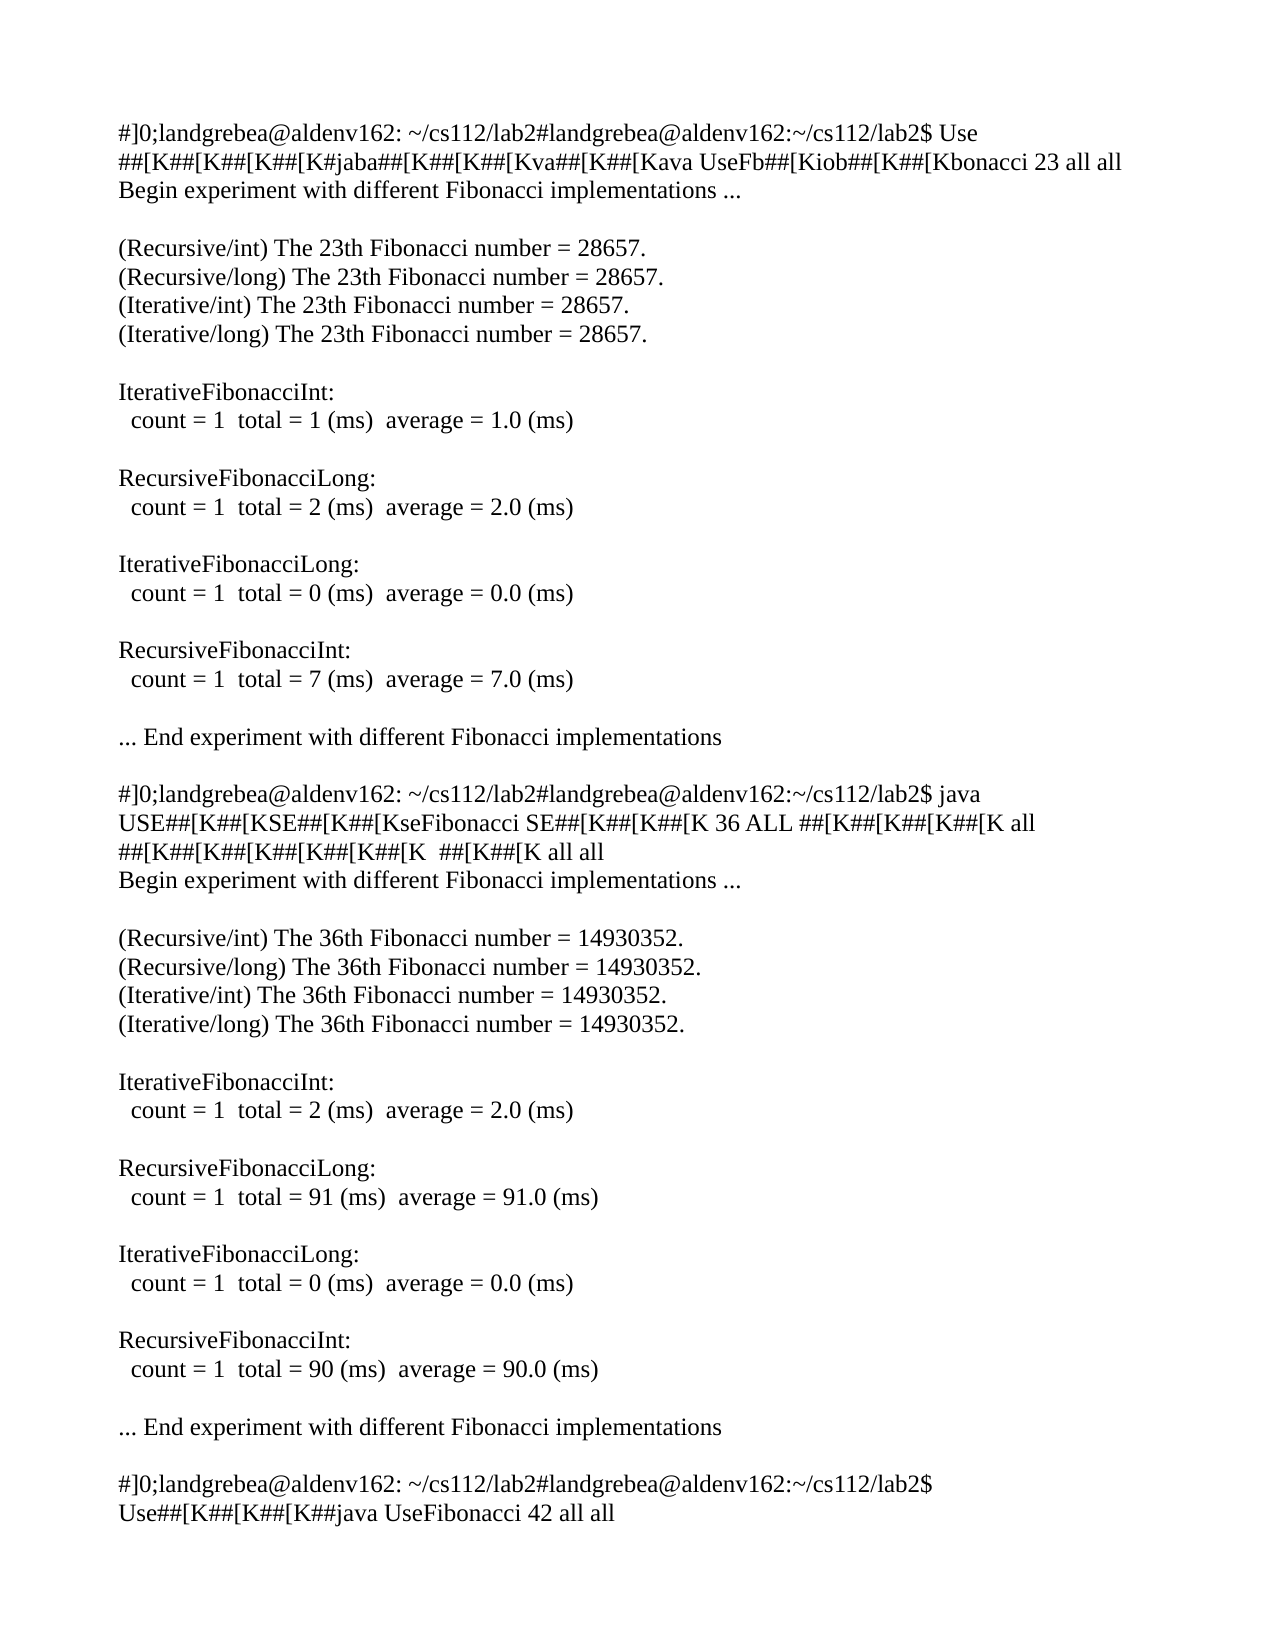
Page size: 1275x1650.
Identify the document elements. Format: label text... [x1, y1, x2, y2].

text RecursiveFibonacciInt: [118, 636, 1157, 664]
text Begin experiment with different Fibonacci implementations ... [118, 176, 1157, 204]
text RecursiveFibonacciLong: [118, 463, 1157, 492]
text ... End experiment with different Fibonacci implementations [118, 722, 1157, 751]
text (Recursive/long) The 36th Fibonacci number = 14930352. [118, 952, 1157, 981]
text count = 1 total = 90 (ms) average = 90.0 (ms) [118, 1354, 1157, 1383]
text IterativeFibonacciLong: [118, 549, 1157, 578]
text Begin experiment with different Fibonacci implementations ... [118, 866, 1157, 894]
text (Iterative/int) The 23th Fibonacci number = 28657. [118, 291, 1157, 319]
text count = 1 total = 0 (ms) average = 0.0 (ms) [118, 1268, 1157, 1297]
text ... End experiment with different Fibonacci implementations [118, 1412, 1157, 1441]
text count = 1 total = 2 (ms) average = 2.0 (ms) [118, 1096, 1157, 1124]
text IterativeFibonacciLong: [118, 1239, 1157, 1268]
text IterativeFibonacciInt: [118, 377, 1157, 406]
text count = 1 total = 7 (ms) average = 7.0 (ms) [118, 664, 1157, 693]
text (Recursive/long) The 23th Fibonacci number = 28657. [118, 262, 1157, 291]
text RecursiveFibonacciLong: [118, 1153, 1157, 1182]
text (Recursive/int) The 23th Fibonacci number = 28657. [118, 233, 1157, 262]
text (Iterative/long) The 36th Fibonacci number = 14930352. [118, 1009, 1157, 1038]
text count = 1 total = 2 (ms) average = 2.0 (ms) [118, 492, 1157, 521]
text (Iterative/int) The 36th Fibonacci number = 14930352. [118, 981, 1157, 1009]
text count = 1 total = 0 (ms) average = 0.0 (ms) [118, 578, 1157, 607]
text count = 1 total = 1 (ms) average = 1.0 (ms) [118, 406, 1157, 434]
text count = 1 total = 91 (ms) average = 91.0 (ms) [118, 1182, 1157, 1211]
text (Iterative/long) The 23th Fibonacci number = 28657. [118, 319, 1157, 348]
text #]0;landgrebea@aldenv162: ~/cs112/lab2#landgrebea@aldenv162:~/cs112/lab2$ java USE##[K##[KSE##[K##[KseFibonacci SE##[K##[K##[K 36 ALL ##[K##[K##[K##[K all ##[K##[K##[K##[K##[K##[K ##[K##[K all all [118, 779, 1157, 866]
text IterativeFibonacciInt: [118, 1067, 1157, 1096]
text #]0;landgrebea@aldenv162: ~/cs112/lab2#landgrebea@aldenv162:~/cs112/lab2$ Use ##[K##[K##[K##[K#jaba##[K##[K##[Kva##[K##[Kava UseFb##[Kiob##[K##[Kbonacci 23 all all [118, 118, 1157, 176]
text (Recursive/int) The 36th Fibonacci number = 14930352. [118, 923, 1157, 952]
text RecursiveFibonacciInt: [118, 1326, 1157, 1354]
text #]0;landgrebea@aldenv162: ~/cs112/lab2#landgrebea@aldenv162:~/cs112/lab2$ Use##[K##[K##[K##java UseFibonacci 42 all all [118, 1469, 1157, 1527]
